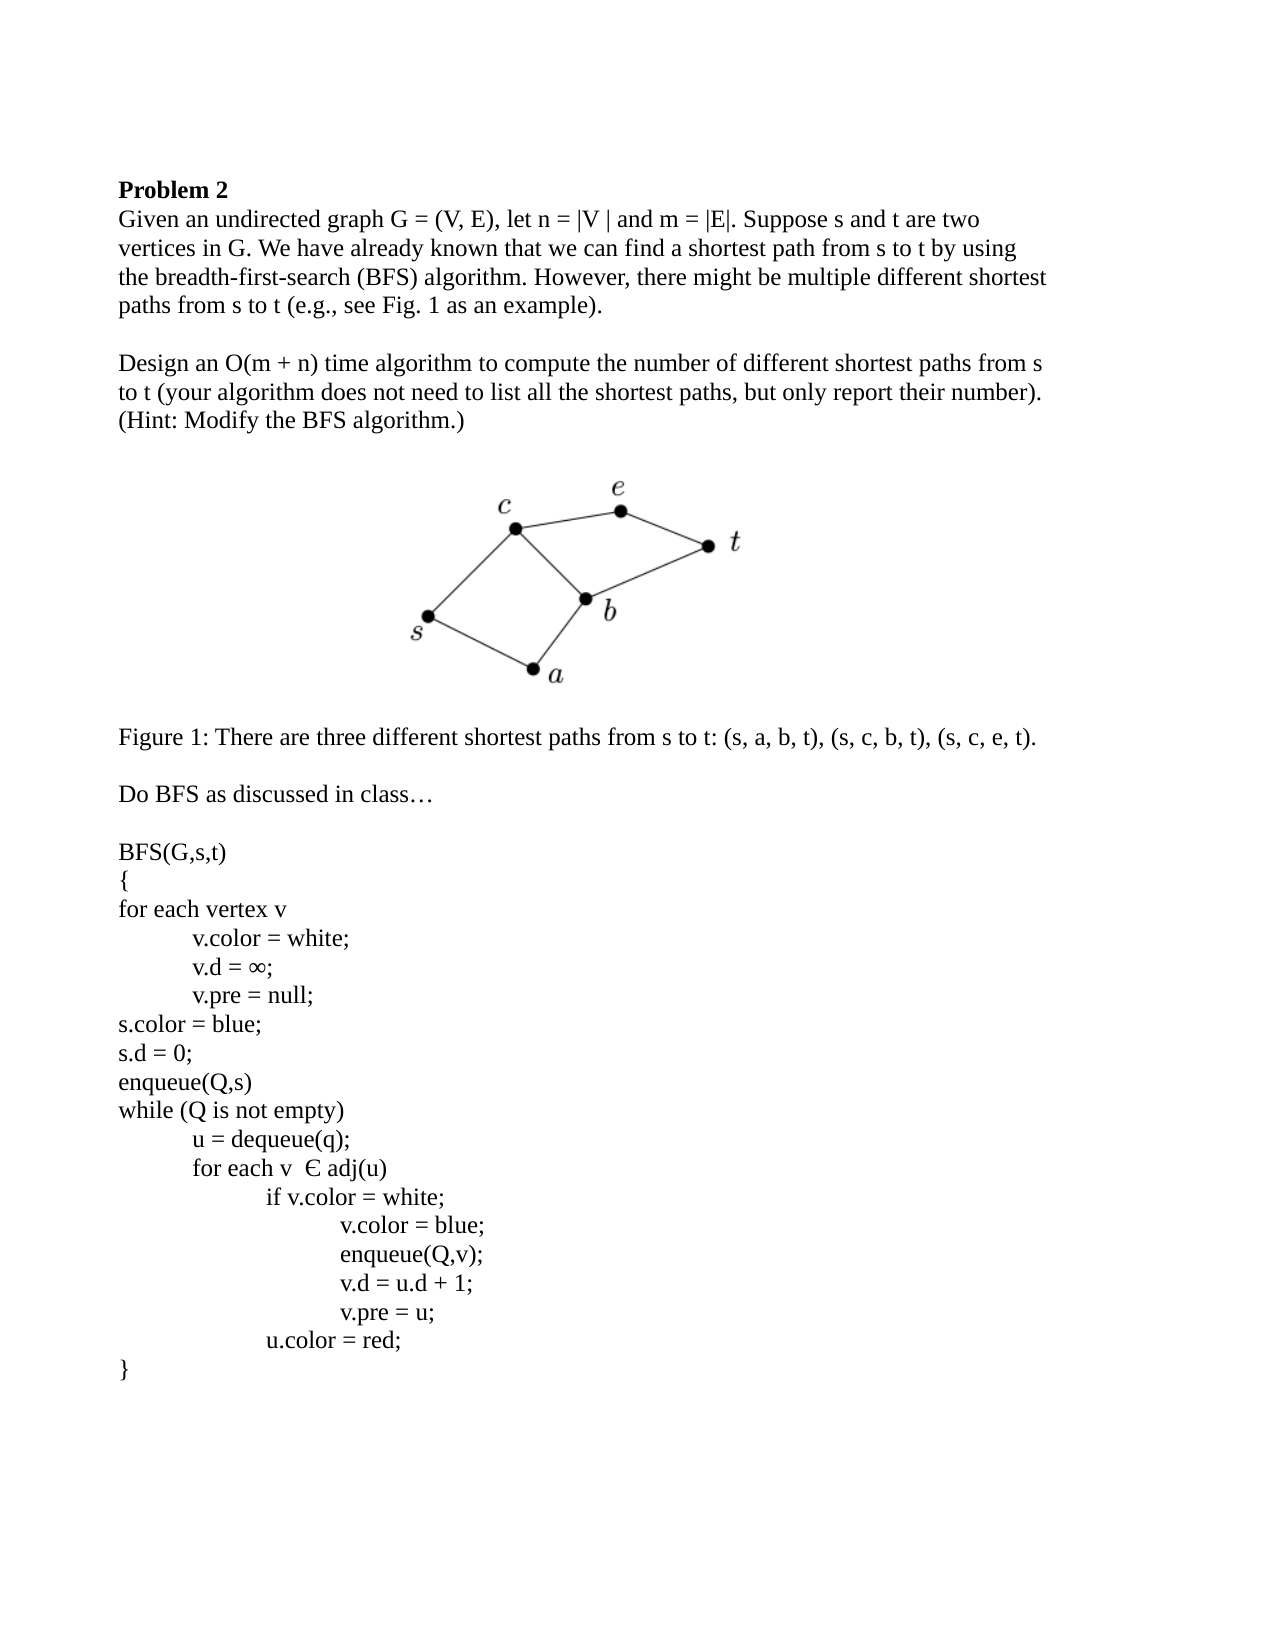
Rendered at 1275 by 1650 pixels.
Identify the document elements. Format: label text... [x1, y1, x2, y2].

text enqueue(Q,s) [118, 1067, 1157, 1096]
text vertices in G. We have already known that we can find a shortest path from s to t by using [118, 233, 1157, 262]
text { [118, 866, 1157, 894]
text v.color = white; [118, 923, 1157, 952]
text v.d = ∞; [118, 952, 1157, 981]
text if v.color = white; [118, 1182, 1157, 1211]
text paths from s to t (e.g., see Fig. 1 as an example). [118, 291, 1157, 319]
text Do BFS as discussed in class… [118, 779, 1157, 808]
text Design an O(m + n) time algorithm to compute the number of different shortest paths from s [118, 348, 1157, 377]
text Problem 2 [118, 176, 1157, 204]
text for each v Є adj(u) [118, 1153, 1157, 1182]
text s.d = 0; [118, 1038, 1157, 1067]
text v.pre = u; [118, 1297, 1157, 1326]
text for each vertex v [118, 894, 1157, 923]
text u.color = red; [118, 1326, 1157, 1354]
text to t (your algorithm does not need to list all the shortest paths, but only report their number). [118, 377, 1157, 406]
text (Hint: Modify the BFS algorithm.) [118, 406, 1157, 434]
text the breadth-first-search (BFS) algorithm. However, there might be multiple different shortest [118, 262, 1157, 291]
text u = dequeue(q); [118, 1124, 1157, 1153]
text } [118, 1354, 1157, 1383]
text v.d = u.d + 1; [118, 1268, 1157, 1297]
text Figure 1: There are three different shortest paths from s to t: (s, a, b, t), (s, c, b, t), (s, c, e, t). [118, 722, 1157, 751]
text v.pre = null; [118, 981, 1157, 1009]
text v.color = blue; [118, 1211, 1157, 1239]
text while (Q is not empty) [118, 1096, 1157, 1124]
text BFS(G,s,t) [118, 837, 1157, 866]
text s.color = blue; [118, 1009, 1157, 1038]
text enqueue(Q,v); [118, 1239, 1157, 1268]
text Given an undirected graph G = (V, E), let n = |V | and m = |E|. Suppose s and t are two [118, 204, 1157, 233]
picture [345, 467, 796, 701]
